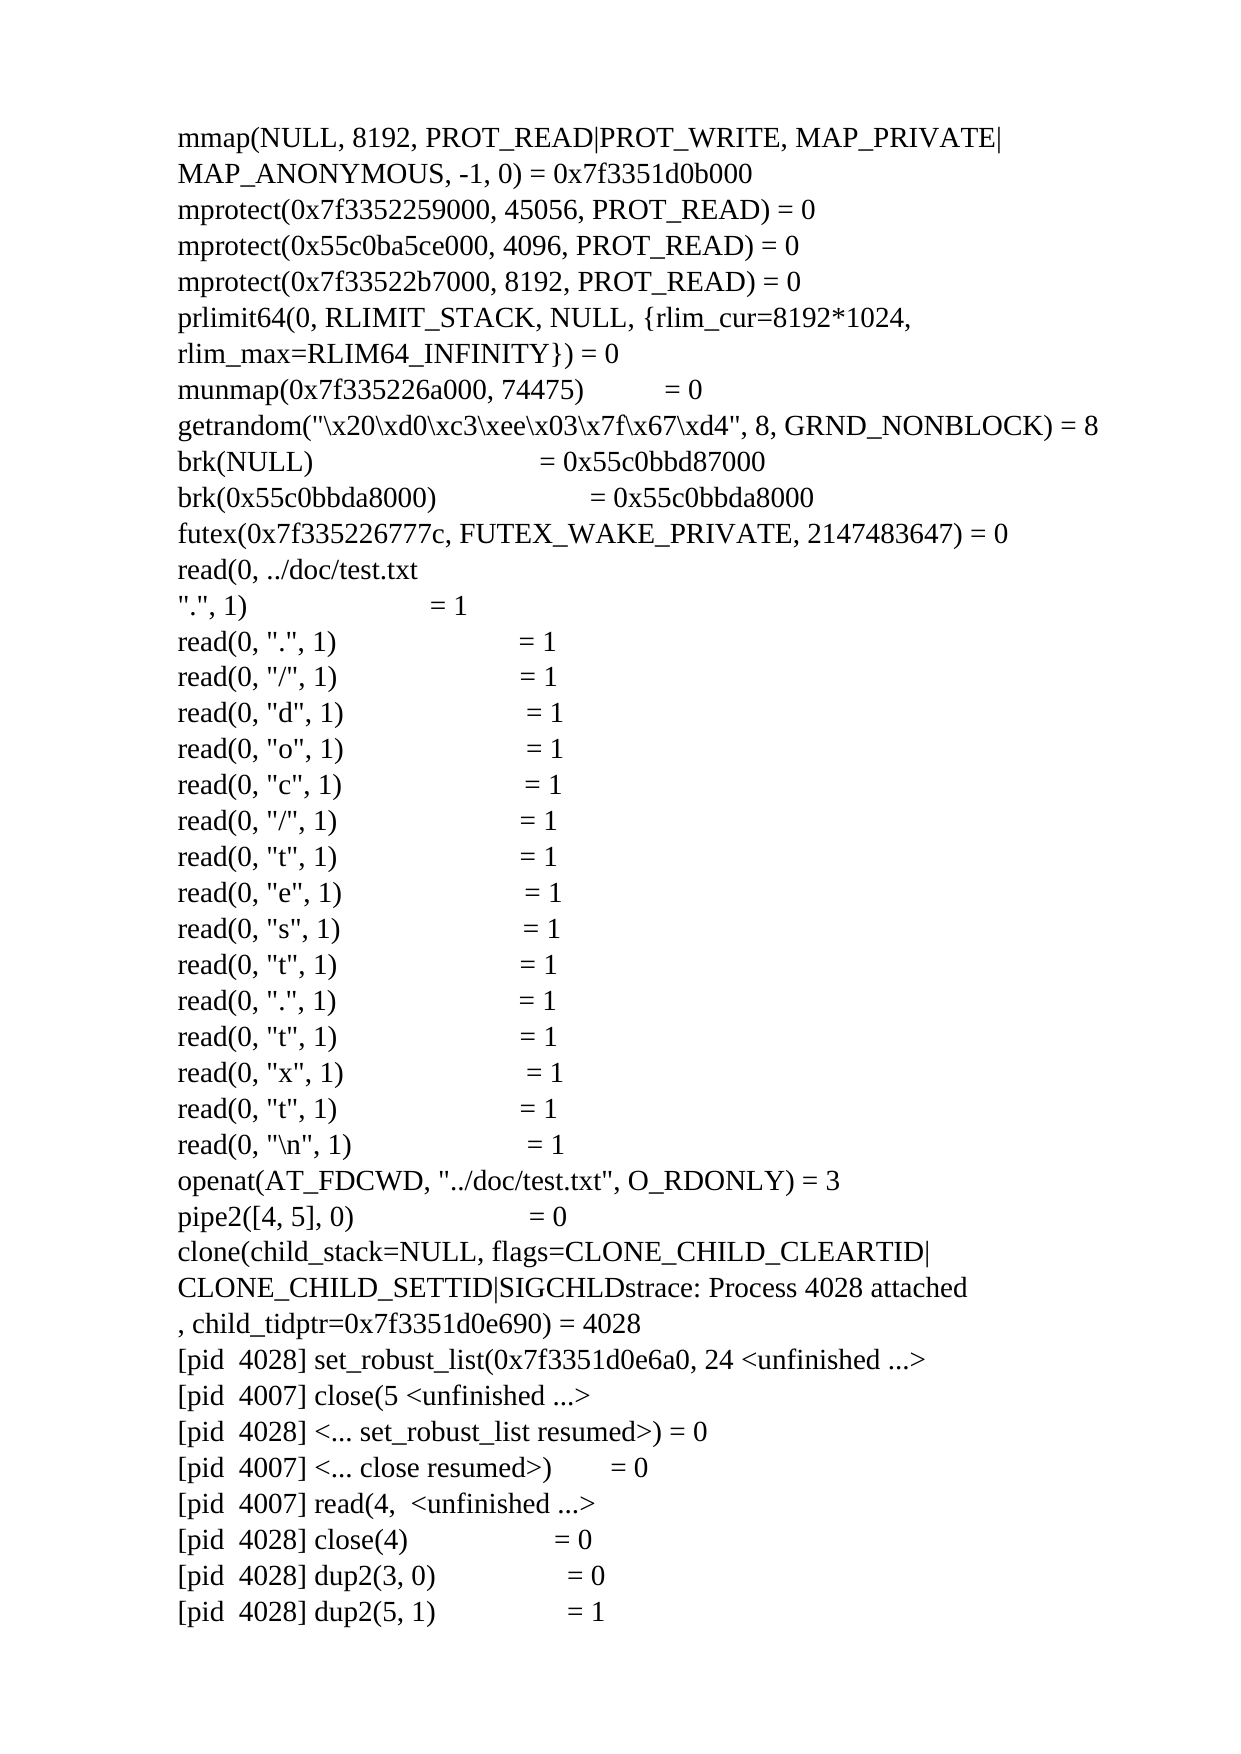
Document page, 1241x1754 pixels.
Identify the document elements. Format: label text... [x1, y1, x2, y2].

text read(0, "s", 1) = 1 [177, 909, 1152, 945]
text read(0, ".", 1) = 1 [177, 621, 1152, 657]
text read(0, "o", 1) = 1 [177, 729, 1152, 765]
text brk(0x55c0bbda8000) = 0x55c0bbda8000 [177, 477, 1152, 513]
text clone(child_stack=NULL, flags=CLONE_CHILD_CLEARTID|CLONE_CHILD_SETTID|SIGCHLDstrace: Process 4028 attached [177, 1232, 1152, 1304]
text mprotect(0x55c0ba5ce000, 4096, PROT_READ) = 0 [177, 226, 1152, 262]
text read(0, "\n", 1) = 1 [177, 1124, 1152, 1160]
text [pid 4028] close(4) = 0 [177, 1520, 1152, 1556]
text read(0, "t", 1) = 1 [177, 837, 1152, 873]
text read(0, "e", 1) = 1 [177, 873, 1152, 909]
text prlimit64(0, RLIMIT_STACK, NULL, {rlim_cur=8192*1024, rlim_max=RLIM64_INFINITY}) = 0 [177, 298, 1152, 370]
text read(0, "t", 1) = 1 [177, 1088, 1152, 1124]
text [pid 4028] dup2(5, 1) = 1 [177, 1592, 1152, 1627]
text [pid 4007] read(4, <unfinished ...> [177, 1484, 1152, 1520]
text brk(NULL) = 0x55c0bbd87000 [177, 442, 1152, 477]
text read(0, "/", 1) = 1 [177, 801, 1152, 837]
text mprotect(0x7f3352259000, 45056, PROT_READ) = 0 [177, 190, 1152, 226]
text [pid 4007] <... close resumed>) = 0 [177, 1448, 1152, 1484]
text read(0, ".", 1) = 1 [177, 981, 1152, 1017]
text [pid 4028] <... set_robust_list resumed>) = 0 [177, 1412, 1152, 1448]
text read(0, ../doc/test.txt [177, 549, 1152, 585]
text , child_tidptr=0x7f3351d0e690) = 4028 [177, 1304, 1152, 1340]
text getrandom("\x20\xd0\xc3\xee\x03\x7f\x67\xd4", 8, GRND_NONBLOCK) = 8 [177, 406, 1152, 442]
text [pid 4028] dup2(3, 0) = 0 [177, 1556, 1152, 1592]
text ".", 1) = 1 [177, 585, 1152, 621]
text [pid 4028] set_robust_list(0x7f3351d0e6a0, 24 <unfinished ...> [177, 1340, 1152, 1376]
text read(0, "/", 1) = 1 [177, 657, 1152, 693]
text futex(0x7f335226777c, FUTEX_WAKE_PRIVATE, 2147483647) = 0 [177, 513, 1152, 549]
text read(0, "x", 1) = 1 [177, 1052, 1152, 1088]
text munmap(0x7f335226a000, 74475) = 0 [177, 370, 1152, 406]
text [pid 4007] close(5 <unfinished ...> [177, 1376, 1152, 1412]
text read(0, "c", 1) = 1 [177, 765, 1152, 801]
text mmap(NULL, 8192, PROT_READ|PROT_WRITE, MAP_PRIVATE|MAP_ANONYMOUS, -1, 0) = 0x7f3351d0b000 [177, 118, 1152, 190]
text pipe2([4, 5], 0) = 0 [177, 1196, 1152, 1232]
text read(0, "t", 1) = 1 [177, 1017, 1152, 1052]
text openat(AT_FDCWD, "../doc/test.txt", O_RDONLY) = 3 [177, 1160, 1152, 1196]
text mprotect(0x7f33522b7000, 8192, PROT_READ) = 0 [177, 262, 1152, 298]
text read(0, "t", 1) = 1 [177, 945, 1152, 981]
text read(0, "d", 1) = 1 [177, 693, 1152, 729]
